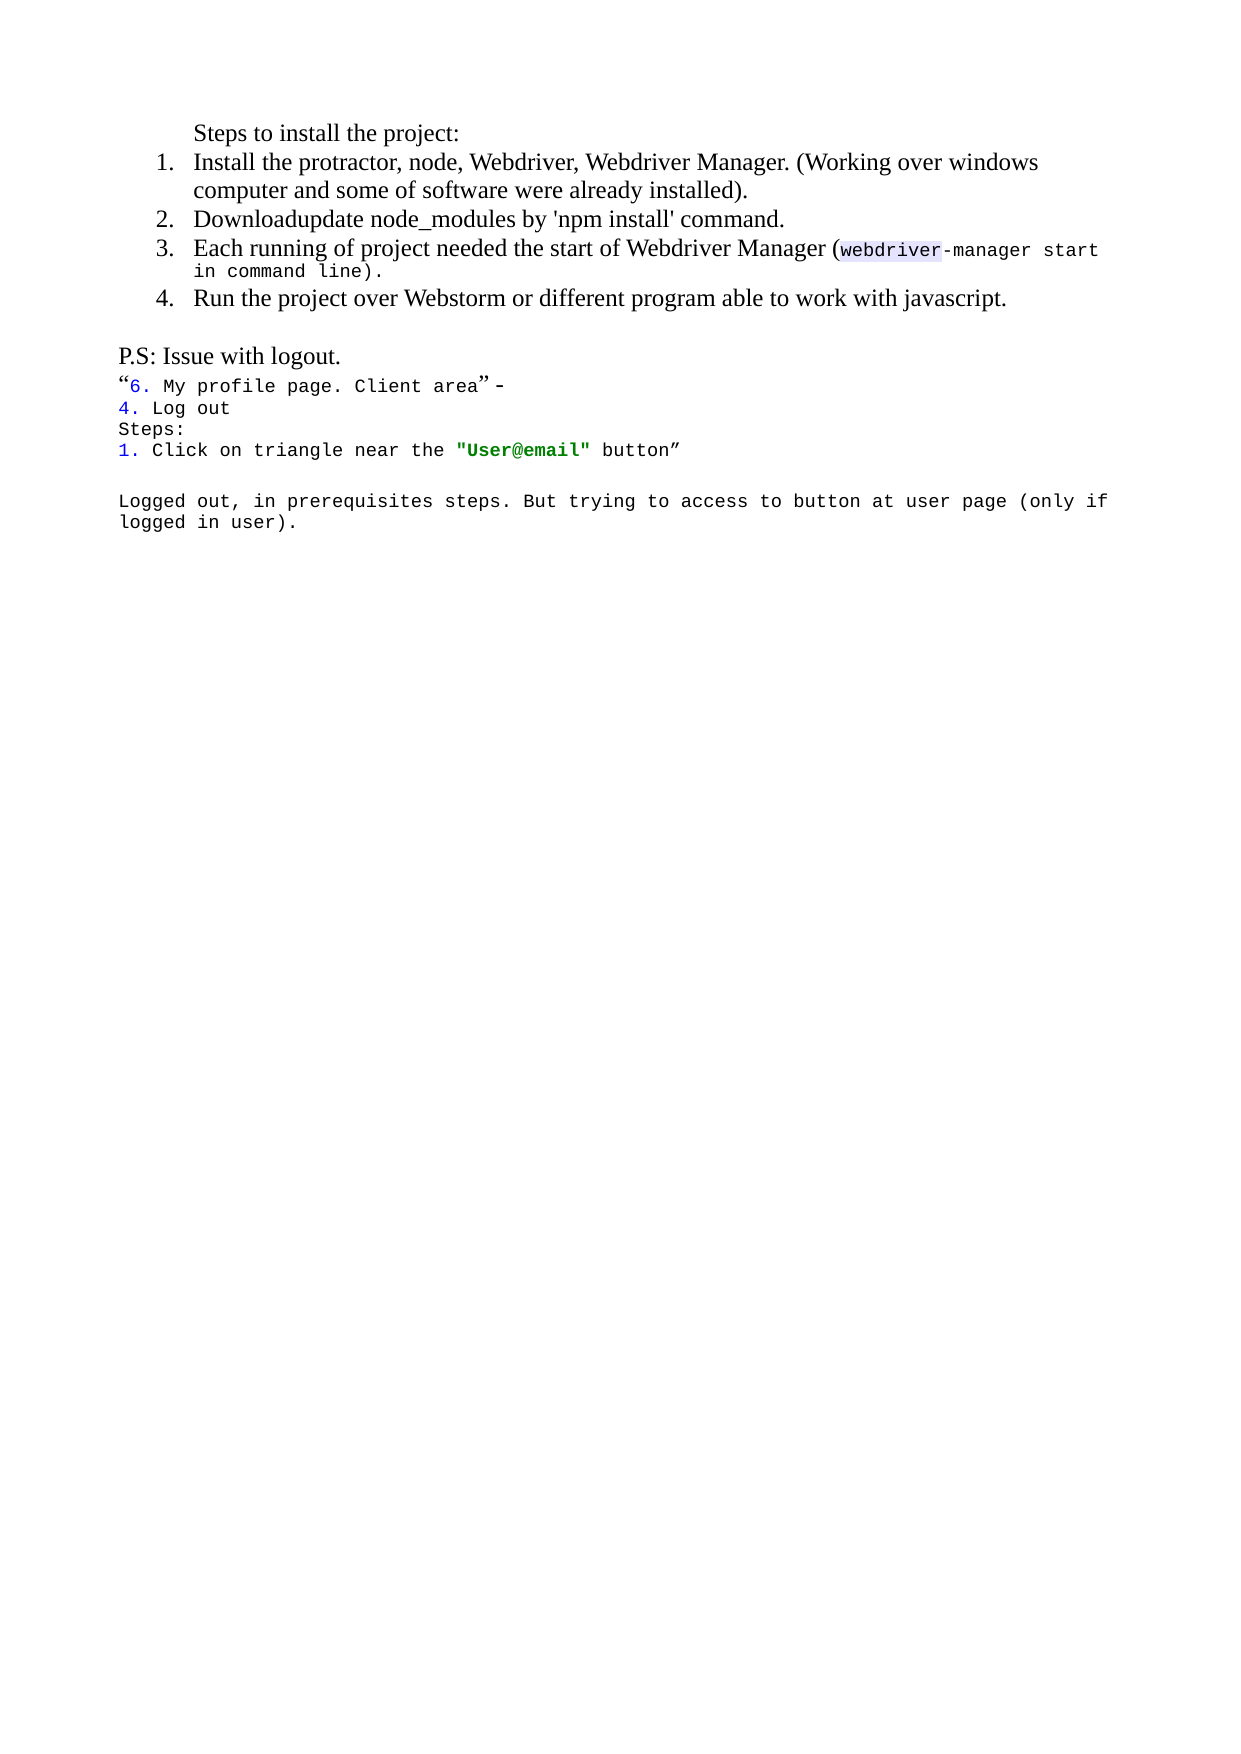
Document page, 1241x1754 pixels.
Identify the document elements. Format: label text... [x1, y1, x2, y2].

text P.S: Issue with logout. [118, 341, 1122, 369]
text 4. Log out [118, 398, 1122, 420]
list Run the project over Webstorm or different program able to work with javascript. [156, 283, 1122, 312]
text 1. Click on triangle near the "User@email" button” [118, 441, 1122, 462]
text Logged out, in prerequisites steps. But trying to access to button at user page (only if logged in user). [118, 492, 1122, 534]
text Steps: [118, 420, 1122, 441]
list Each running of project needed the start of Webdriver Manager (webdriver-manager start in command line). [156, 233, 1122, 283]
list Steps to install the project: [156, 118, 1122, 147]
list Downloadupdate node_modules by 'npm install' command. [156, 204, 1122, 233]
list Install the protractor, node, Webdriver, Webdriver Manager. (Working over windows computer and some of software were already installed). [156, 147, 1122, 204]
text “6. My profile page. Client area” - [118, 369, 1122, 398]
